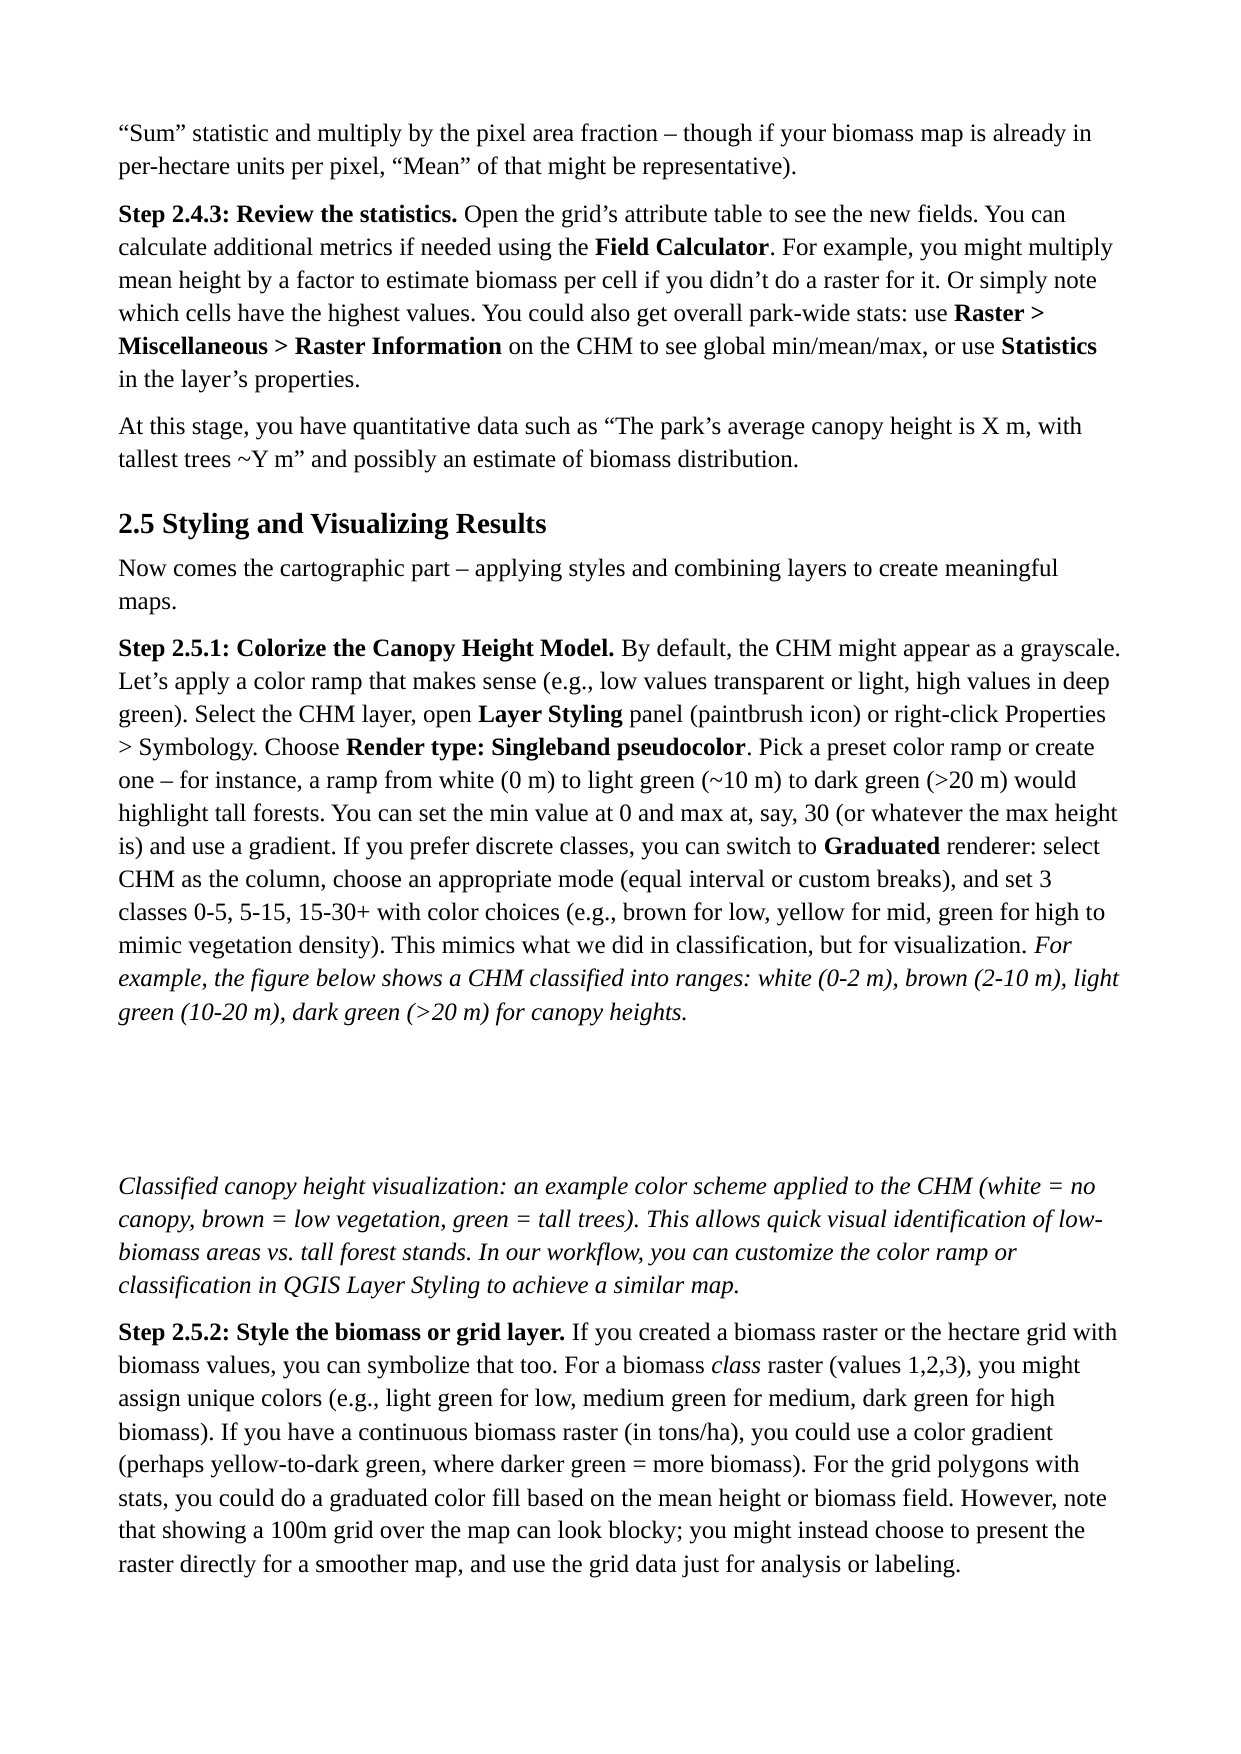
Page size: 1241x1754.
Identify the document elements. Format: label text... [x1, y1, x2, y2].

text “Sum” statistic and multiply by the pixel area fraction – though if your biomass map is already in per-hectare units per pixel, “Mean” of that might be representative). [118, 118, 1122, 180]
text Classified canopy height visualization: an example color scheme applied to the CHM (white = no canopy, brown = low vegetation, green = tall trees). This allows quick visual identification of low-biomass areas vs. tall forest stands. In our workflow, you can customize the color ramp or classification in QGIS Layer Styling to achieve a similar map. [118, 1171, 1122, 1299]
text At this stage, you have quantitative data such as “The park’s average canopy height is X m, with tallest trees ~Y m” and possibly an estimate of biomass distribution. [118, 411, 1122, 473]
text Step 2.5.2: Style the biomass or grid layer. If you created a biomass raster or the hectare grid with biomass values, you can symbolize that too. For a biomass class raster (values 1,2,3), you might assign unique colors (e.g., light green for low, medium green for medium, dark green for high biomass). If you have a continuous biomass raster (in tons/ha), you could use a color gradient (perhaps yellow-to-dark green, where darker green = more biomass). For the grid polygons with stats, you could do a graduated color fill based on the mean height or biomass field. However, note that showing a 100m grid over the map can look blocky; you might instead choose to present the raster directly for a smoother map, and use the grid data just for analysis or labeling. [118, 1317, 1122, 1577]
subtitle 2.5 Styling and Visualizing Results [118, 507, 1122, 540]
text Step 2.5.1: Colorize the Canopy Height Model. By default, the CHM might appear as a grayscale. Let’s apply a color ramp that makes sense (e.g., low values transparent or light, high values in deep green). Select the CHM layer, open Layer Styling panel (paintbrush icon) or right-click Properties > Symbology. Choose Render type: Singleband pseudocolor. Pick a preset color ramp or create one – for instance, a ramp from white (0 m) to light green (~10 m) to dark green (>20 m) would highlight tall forests. You can set the min value at 0 and max at, say, 30 (or whatever the max height is) and use a gradient. If you prefer discrete classes, you can switch to Graduated renderer: select CHM as the column, choose an appropriate mode (equal interval or custom breaks), and set 3 classes 0-5, 5-15, 15-30+ with color choices (e.g., brown for low, yellow for mid, green for high to mimic vegetation density). This mimics what we did in classification, but for visualization. For example, the figure below shows a CHM classified into ranges: white (0-2 m), brown (2-10 m), light green (10-20 m), dark green (>20 m) for canopy heights.​ [118, 633, 1122, 1025]
text Step 2.4.3: Review the statistics. Open the grid’s attribute table to see the new fields. You can calculate additional metrics if needed using the Field Calculator. For example, you might multiply mean height by a factor to estimate biomass per cell if you didn’t do a raster for it. Or simply note which cells have the highest values. You could also get overall park-wide stats: use Raster > Miscellaneous > Raster Information on the CHM to see global min/mean/max, or use Statistics in the layer’s properties. [118, 199, 1122, 393]
text Now comes the cartographic part – applying styles and combining layers to create meaningful maps. [118, 553, 1122, 614]
